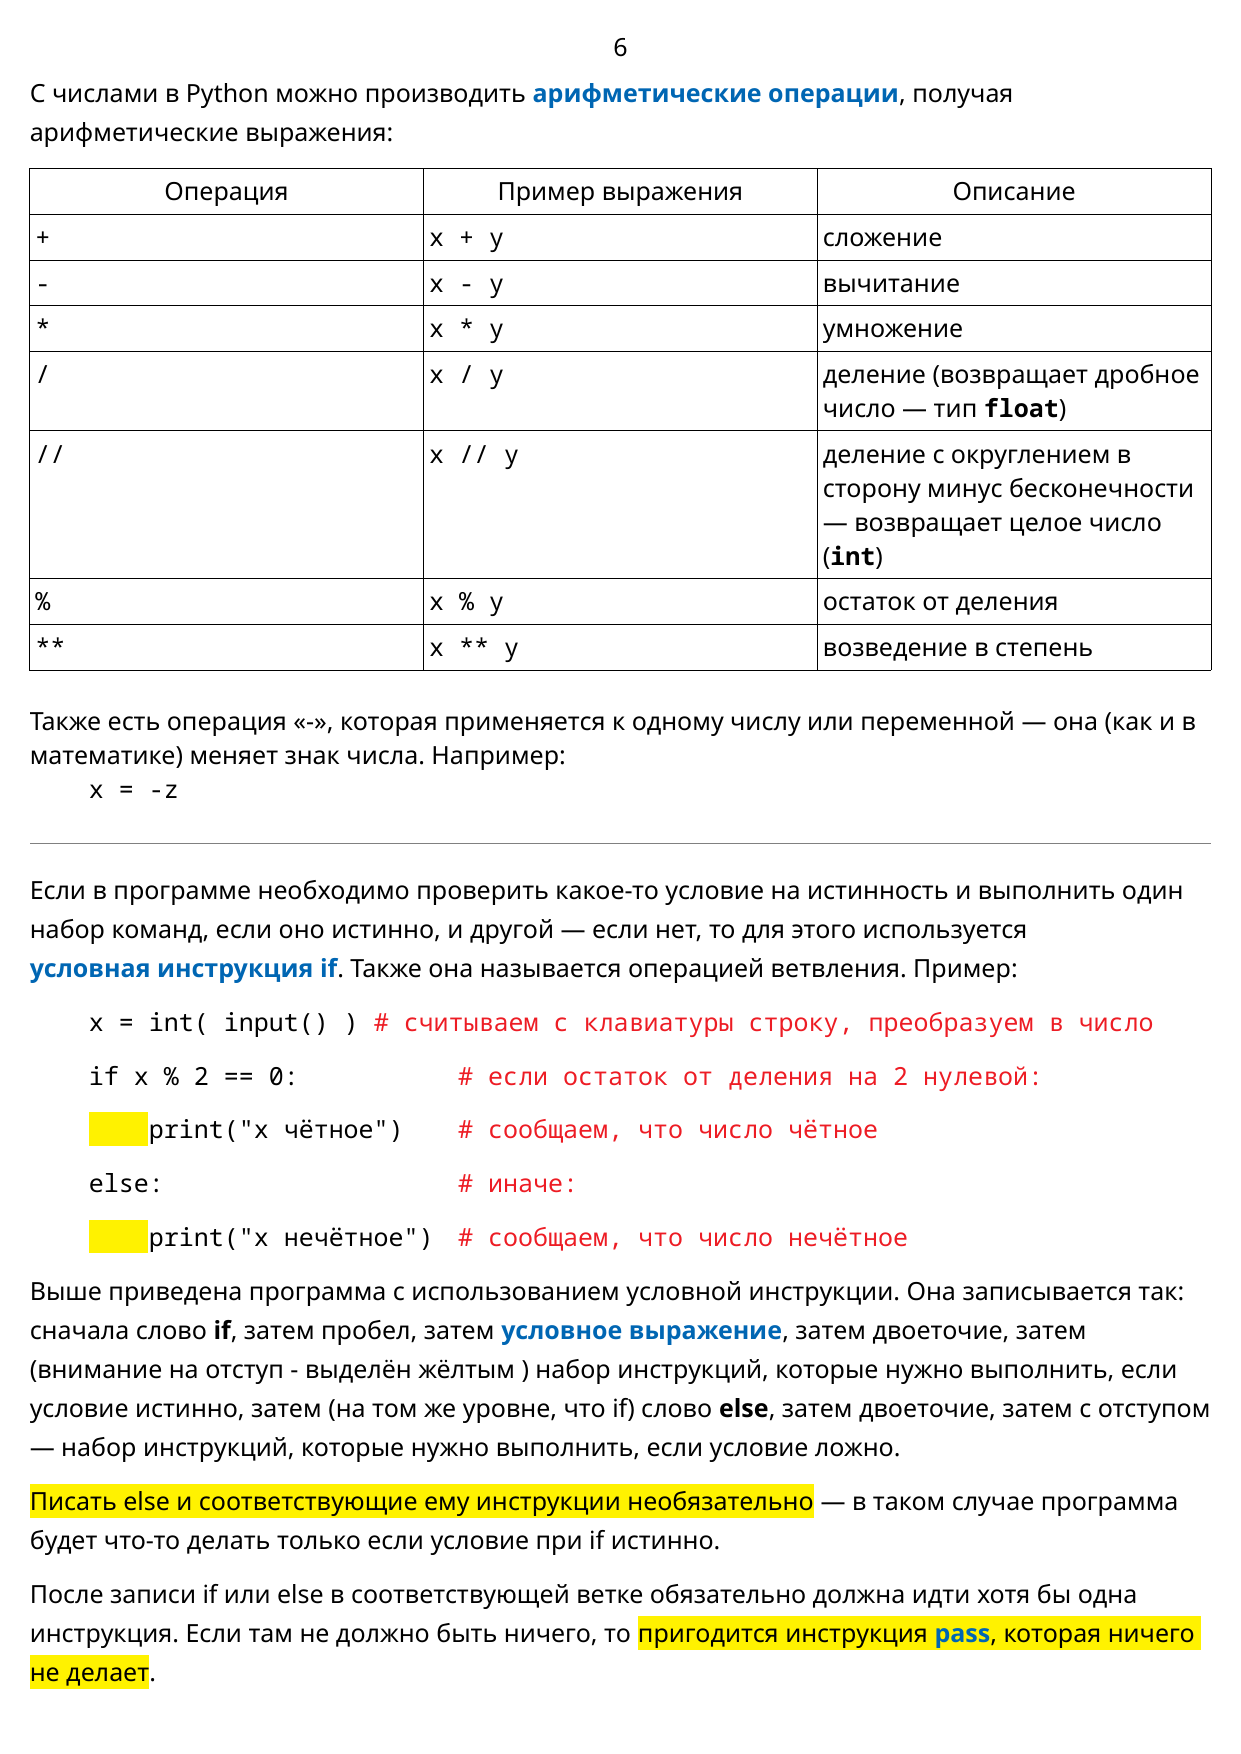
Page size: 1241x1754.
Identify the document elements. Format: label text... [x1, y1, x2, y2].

text С числами в Python можно производить арифметические операции, получая арифметические выражения: [29, 75, 1211, 148]
text print("x нечётное") # сообщаем, что число нечётное [88, 1219, 1211, 1253]
table_cell // [30, 431, 423, 578]
table_cell x + y [424, 215, 817, 259]
table_cell - [30, 261, 423, 305]
table_cell x ** y [424, 625, 817, 669]
table_cell + [30, 215, 423, 259]
table_cell деление с округлением в сторону минус бесконечности — возвращает целое число (int) [818, 431, 1211, 578]
text x = int( input() ) # считываем с клавиатуры строку, преобразуем в число [88, 1004, 1211, 1038]
table_cell ** [30, 625, 423, 669]
table_cell x // y [424, 431, 817, 578]
table_cell x - y [424, 261, 817, 305]
table_header Описание [818, 169, 1211, 214]
table_cell остаток от деления [818, 579, 1211, 624]
text Выше приведена программа с использованием условной инструкции. Она записывается так: сначала слово if, затем пробел, затем условное выражение, затем двоеточие, затем (внимание на отступ - выделён жёлтым ) набор инструкций, которые нужно выполнить, если условие истинно, затем (на том же уровне, что if) слово else, затем двоеточие, затем с отступом — набор инструкций, которые нужно выполнить, если условие ложно. [29, 1273, 1211, 1464]
table_cell x / y [424, 352, 817, 430]
text else: # иначе: [88, 1166, 1211, 1200]
table_cell % [30, 579, 423, 624]
table_cell x * y [424, 306, 817, 351]
table_header Операция [30, 169, 423, 214]
table_cell * [30, 306, 423, 351]
table_cell вычитание [818, 261, 1211, 305]
table_cell умножение [818, 306, 1211, 351]
text if x % 2 == 0: # если остаток от деления на 2 нулевой: [88, 1058, 1211, 1092]
text Писать else и соответствующие ему инструкции необязательно — в таком случае программа будет что-то делать только если условие при if истинно. [29, 1484, 1211, 1557]
table_cell возведение в степень [818, 625, 1211, 669]
table_header Пример выражения [424, 169, 817, 214]
text Если в программе необходимо проверить какое-то условие на истинность и выполнить один набор команд, если оно истинно, и другой — если нет, то для этого используется условная инструкция if. Также она называется операцией ветвления. Пример: [29, 872, 1211, 985]
text print("x чётное") # сообщаем, что число чётное [88, 1112, 1211, 1146]
table_cell деление (возвращает дробное число — тип float) [818, 352, 1211, 430]
table_cell сложение [818, 215, 1211, 259]
text Также есть операция «-», которая применяется к одному числу или переменной — она (как и в математике) меняет знак числа. Например: [29, 704, 1211, 772]
text После записи if или else в соответствующей ветке обязательно должна идти хотя бы одна инструкция. Если там не должно быть ничего, то пригодится инструкция pass, которая ничего не делает. [29, 1577, 1211, 1689]
text x = -z [88, 772, 1211, 806]
table_cell / [30, 352, 423, 430]
table_cell x % y [424, 579, 817, 624]
